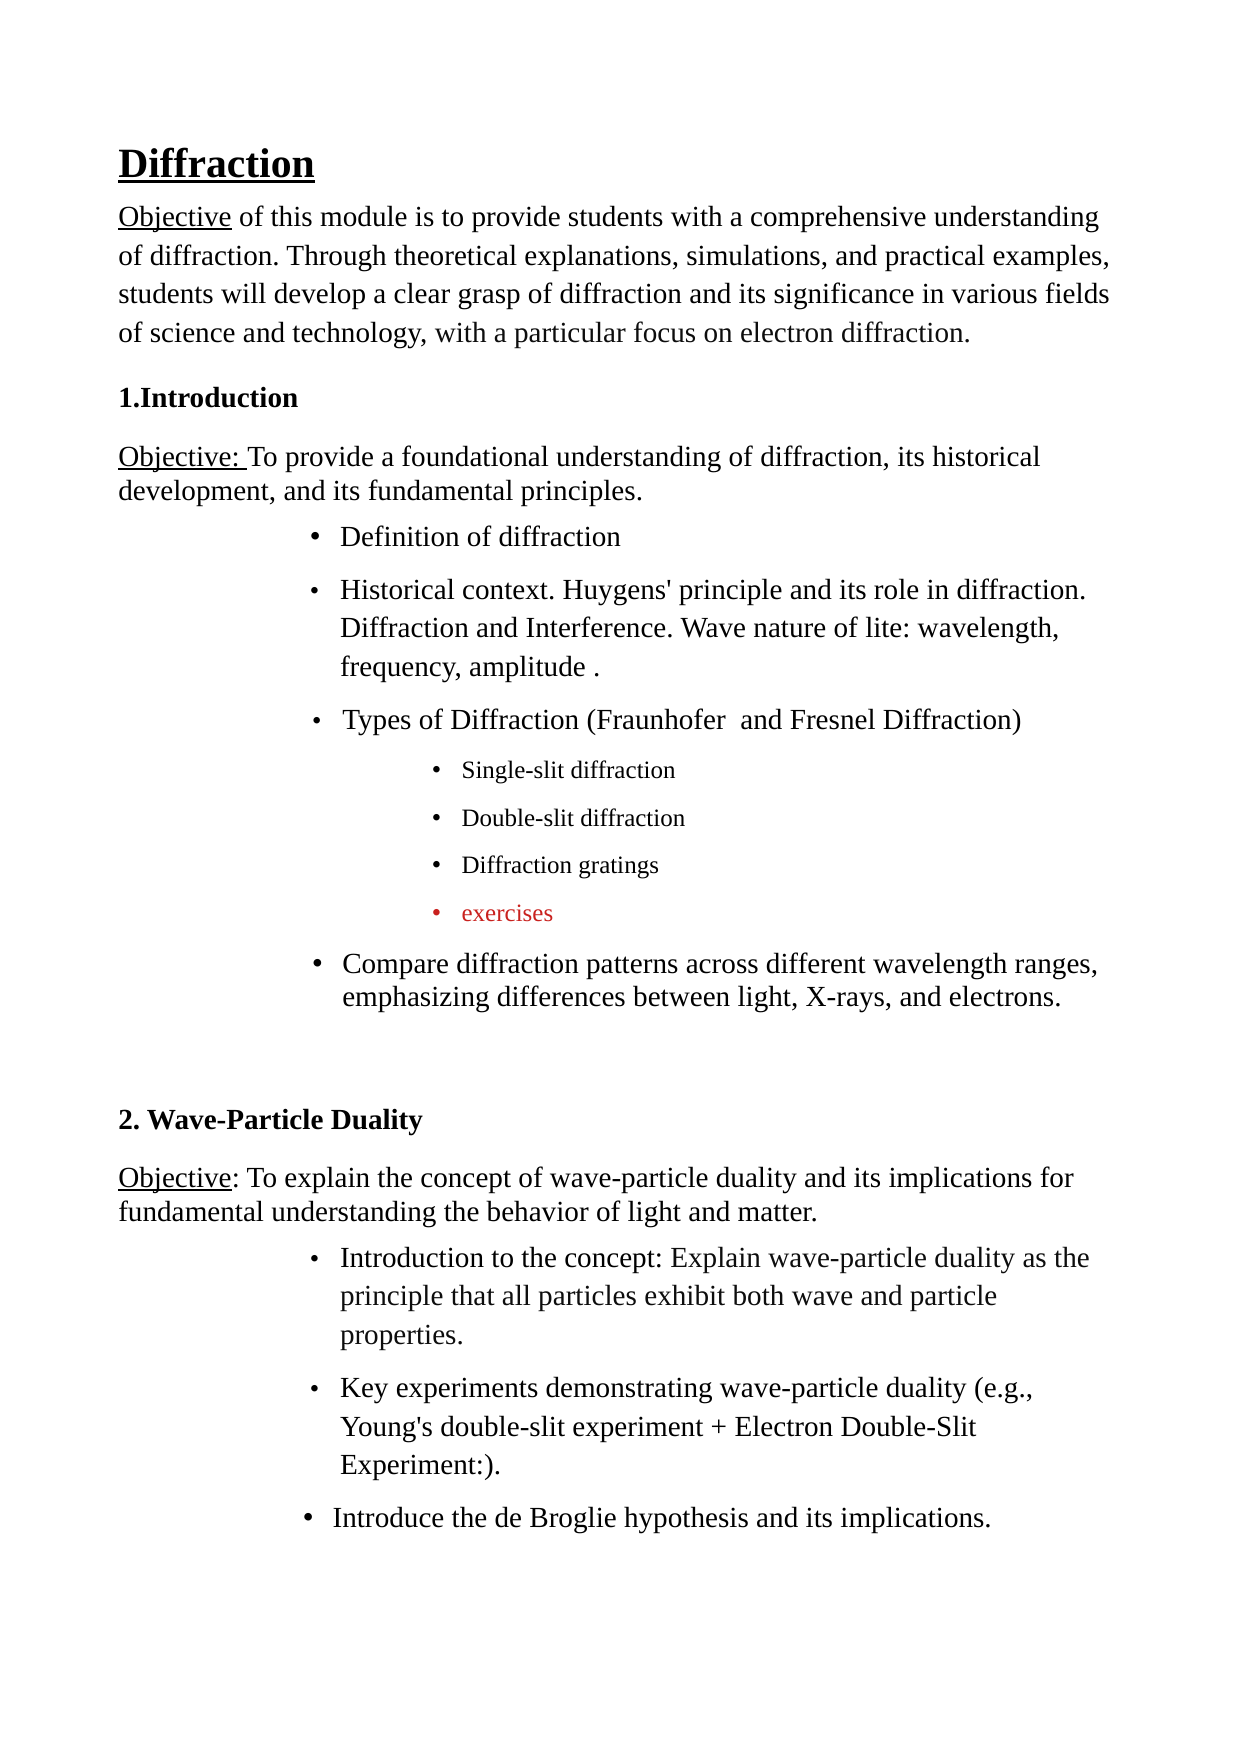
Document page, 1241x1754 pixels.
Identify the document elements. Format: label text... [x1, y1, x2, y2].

subtitle Objective: To explain the concept of wave-particle duality and its implications for fundamental understanding the behavior of light and matter. [118, 1160, 1123, 1227]
list Single-slit diffraction [310, 755, 1123, 784]
list Compare diffraction patterns across different wavelength ranges, emphasizing differences between light, X-rays, and electrons. [312, 946, 1123, 1013]
text Objective of this module is to provide students with a comprehensive understanding of diffraction. Through theoretical explanations, simulations, and practical examples, students will develop a clear grasp of diffraction and its significance in various fields of science and technology, with a particular focus on electron diffraction. [118, 199, 1123, 348]
subtitle 2. Wave-Particle Duality [118, 1102, 1123, 1135]
subtitle 1.Introduction [118, 381, 1123, 414]
list Diffraction gratings [310, 851, 1123, 879]
list Introduce the de Broglie hypothesis and its implications. [303, 1500, 1123, 1534]
list exercises [310, 898, 1123, 927]
list Key experiments demonstrating wave-particle duality (e.g., Young's double-slit experiment + Electron Double-Slit Experiment:). [310, 1370, 1123, 1481]
list Double-slit diffraction [432, 803, 1123, 832]
subtitle Diffraction [118, 139, 1123, 187]
list Introduction to the concept: Explain wave-particle duality as the principle that all particles exhibit both wave and particle properties. [310, 1240, 1123, 1351]
list Historical context. Huygens' principle and its role in diffraction. Diffraction and Interference. Wave nature of lite: wavelength, frequency, amplitude . [310, 572, 1123, 683]
subtitle Objective: To provide a foundational understanding of diffraction, its historical development, and its fundamental principles. [118, 439, 1123, 506]
list Types of Diffraction (Fraunhofer and Fresnel Diffraction) [162, 702, 1123, 736]
list Definition of diffraction [310, 519, 1123, 552]
